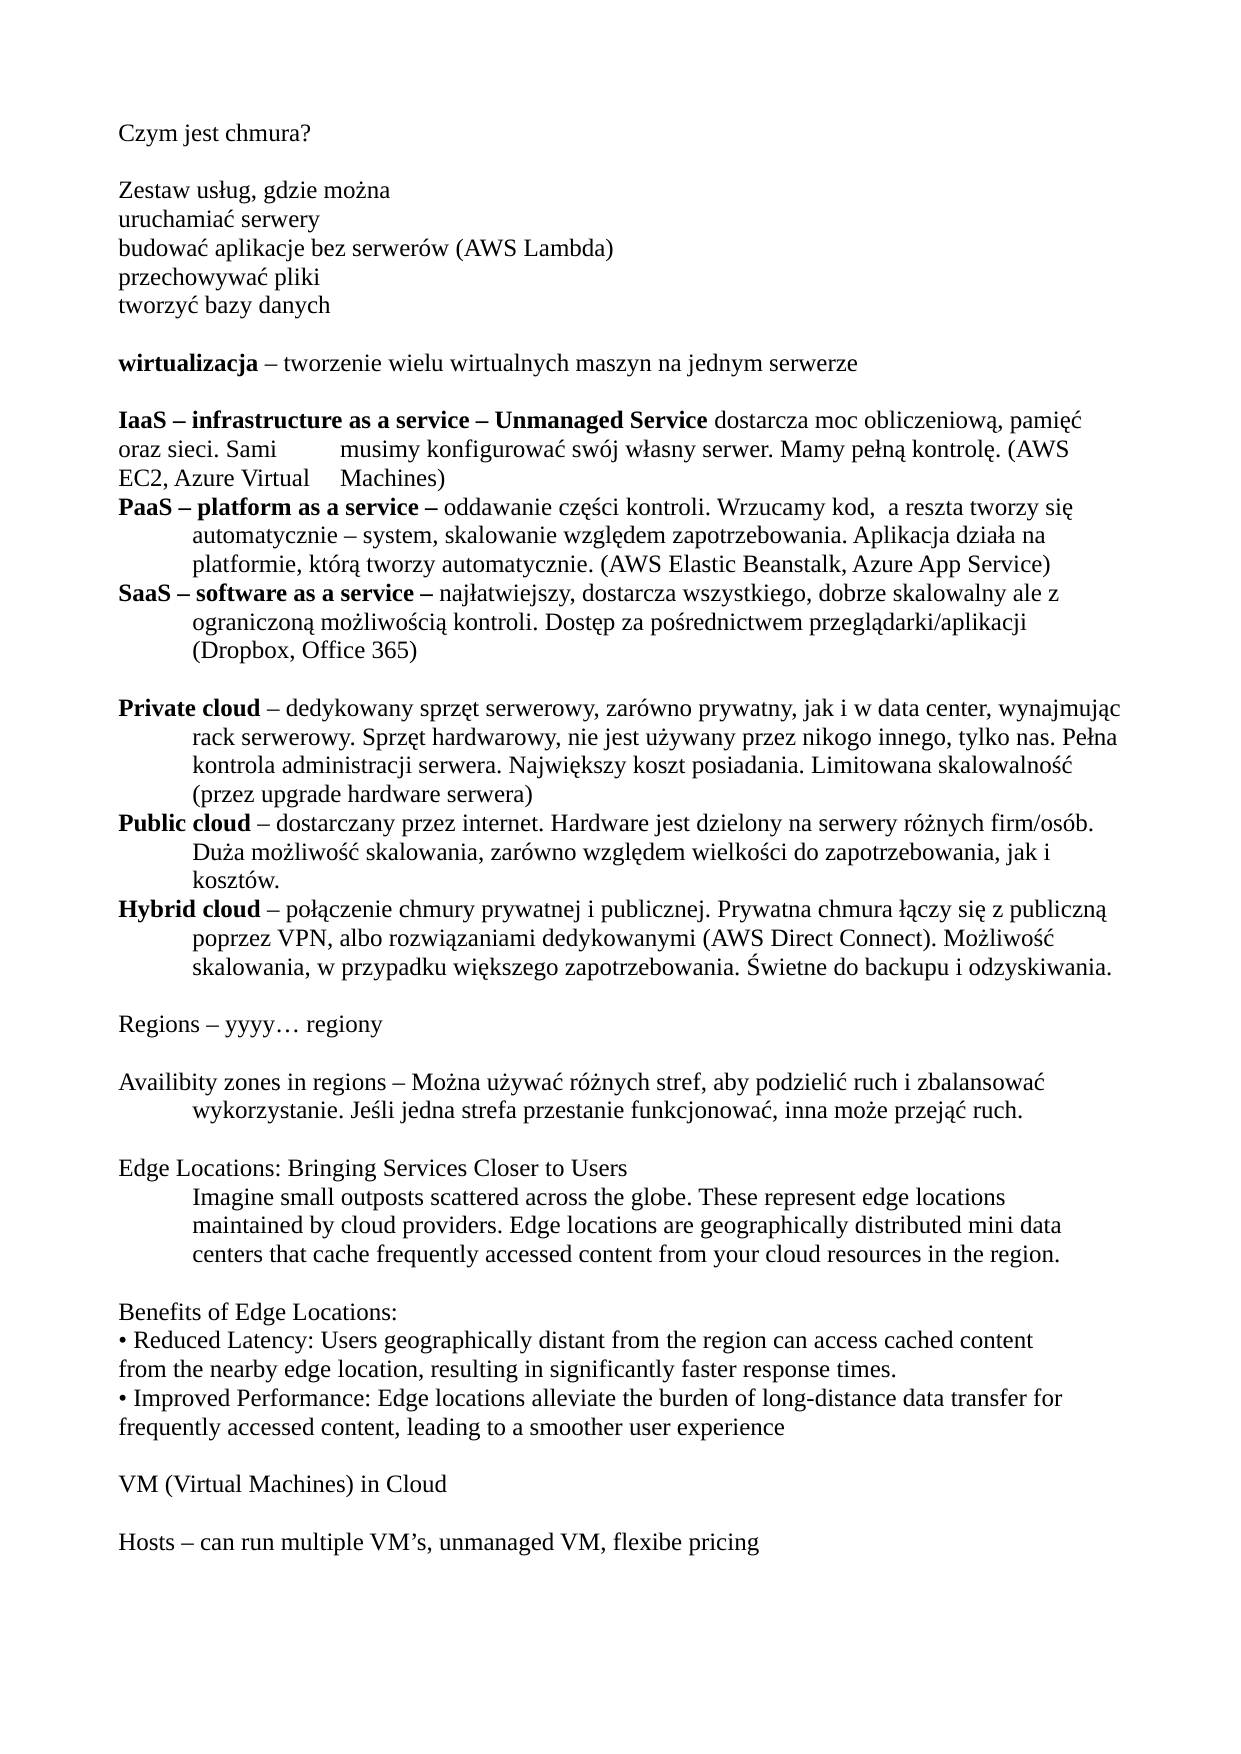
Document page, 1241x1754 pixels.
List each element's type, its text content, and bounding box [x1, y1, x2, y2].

text Imagine small outposts scattered across the globe. These represent edge locations maintained by cloud providers. Edge locations are geographically distributed mini data centers that cache frequently accessed content from your cloud resources in the region. [118, 1182, 1122, 1268]
text • Improved Performance: Edge locations alleviate the burden of long-distance data transfer for [118, 1383, 1122, 1412]
text frequently accessed content, leading to a smoother user experience [118, 1412, 1122, 1441]
text Benefits of Edge Locations: [118, 1297, 1122, 1326]
text przechowywać pliki [118, 262, 1122, 291]
text Public cloud – dostarczany przez internet. Hardware jest dzielony na serwery różnych firm/osób. Duża możliwość skalowania, zarówno względem wielkości do zapotrzebowania, jak i kosztów. [118, 808, 1122, 894]
text Availibity zones in regions – Można używać różnych stref, aby podzielić ruch i zbalansować wykorzystanie. Jeśli jedna strefa przestanie funkcjonować, inna może przejąć ruch. [118, 1067, 1122, 1124]
text tworzyć bazy danych [118, 291, 1122, 319]
text Hosts – can run multiple VM’s, unmanaged VM, flexibe pricing [118, 1527, 1122, 1556]
text Hybrid cloud – połączenie chmury prywatnej i publicznej. Prywatna chmura łączy się z publiczną poprzez VPN, albo rozwiązaniami dedykowanymi (AWS Direct Connect). Możliwość skalowania, w przypadku większego zapotrzebowania. Świetne do backupu i odzyskiwania. [118, 894, 1122, 981]
text VM (Virtual Machines) in Cloud [118, 1469, 1122, 1498]
text IaaS – infrastructure as a service – Unmanaged Service dostarcza moc obliczeniową, pamięć oraz sieci. Sami musimy konfigurować swój własny serwer. Mamy pełną kontrolę. (AWS EC2, Azure Virtual Machines) [118, 406, 1122, 492]
text PaaS – platform as a service – oddawanie części kontroli. Wrzucamy kod, a reszta tworzy się automatycznie – system, skalowanie względem zapotrzebowania. Aplikacja działa na platformie, którą tworzy automatycznie. (AWS Elastic Beanstalk, Azure App Service) [118, 492, 1122, 578]
text • Reduced Latency: Users geographically distant from the region can access cached content [118, 1326, 1122, 1354]
text SaaS – software as a service – najłatwiejszy, dostarcza wszystkiego, dobrze skalowalny ale z ograniczoną możliwością kontroli. Dostęp za pośrednictwem przeglądarki/aplikacji (Dropbox, Office 365) [118, 578, 1122, 664]
text Private cloud – dedykowany sprzęt serwerowy, zarówno prywatny, jak i w data center, wynajmując rack serwerowy. Sprzęt hardwarowy, nie jest używany przez nikogo innego, tylko nas. Pełna kontrola administracji serwera. Największy koszt posiadania. Limitowana skalowalność (przez upgrade hardware serwera) [118, 693, 1122, 808]
text Edge Locations: Bringing Services Closer to Users [118, 1153, 1122, 1182]
text wirtualizacja – tworzenie wielu wirtualnych maszyn na jednym serwerze [118, 348, 1122, 377]
text Zestaw usług, gdzie można uruchamiać serwery budować aplikacje bez serwerów (AWS Lambda) [118, 176, 1122, 262]
text from the nearby edge location, resulting in significantly faster response times. [118, 1354, 1122, 1383]
text Czym jest chmura? [118, 118, 1122, 147]
text Regions – yyyy… regiony [118, 1009, 1122, 1038]
